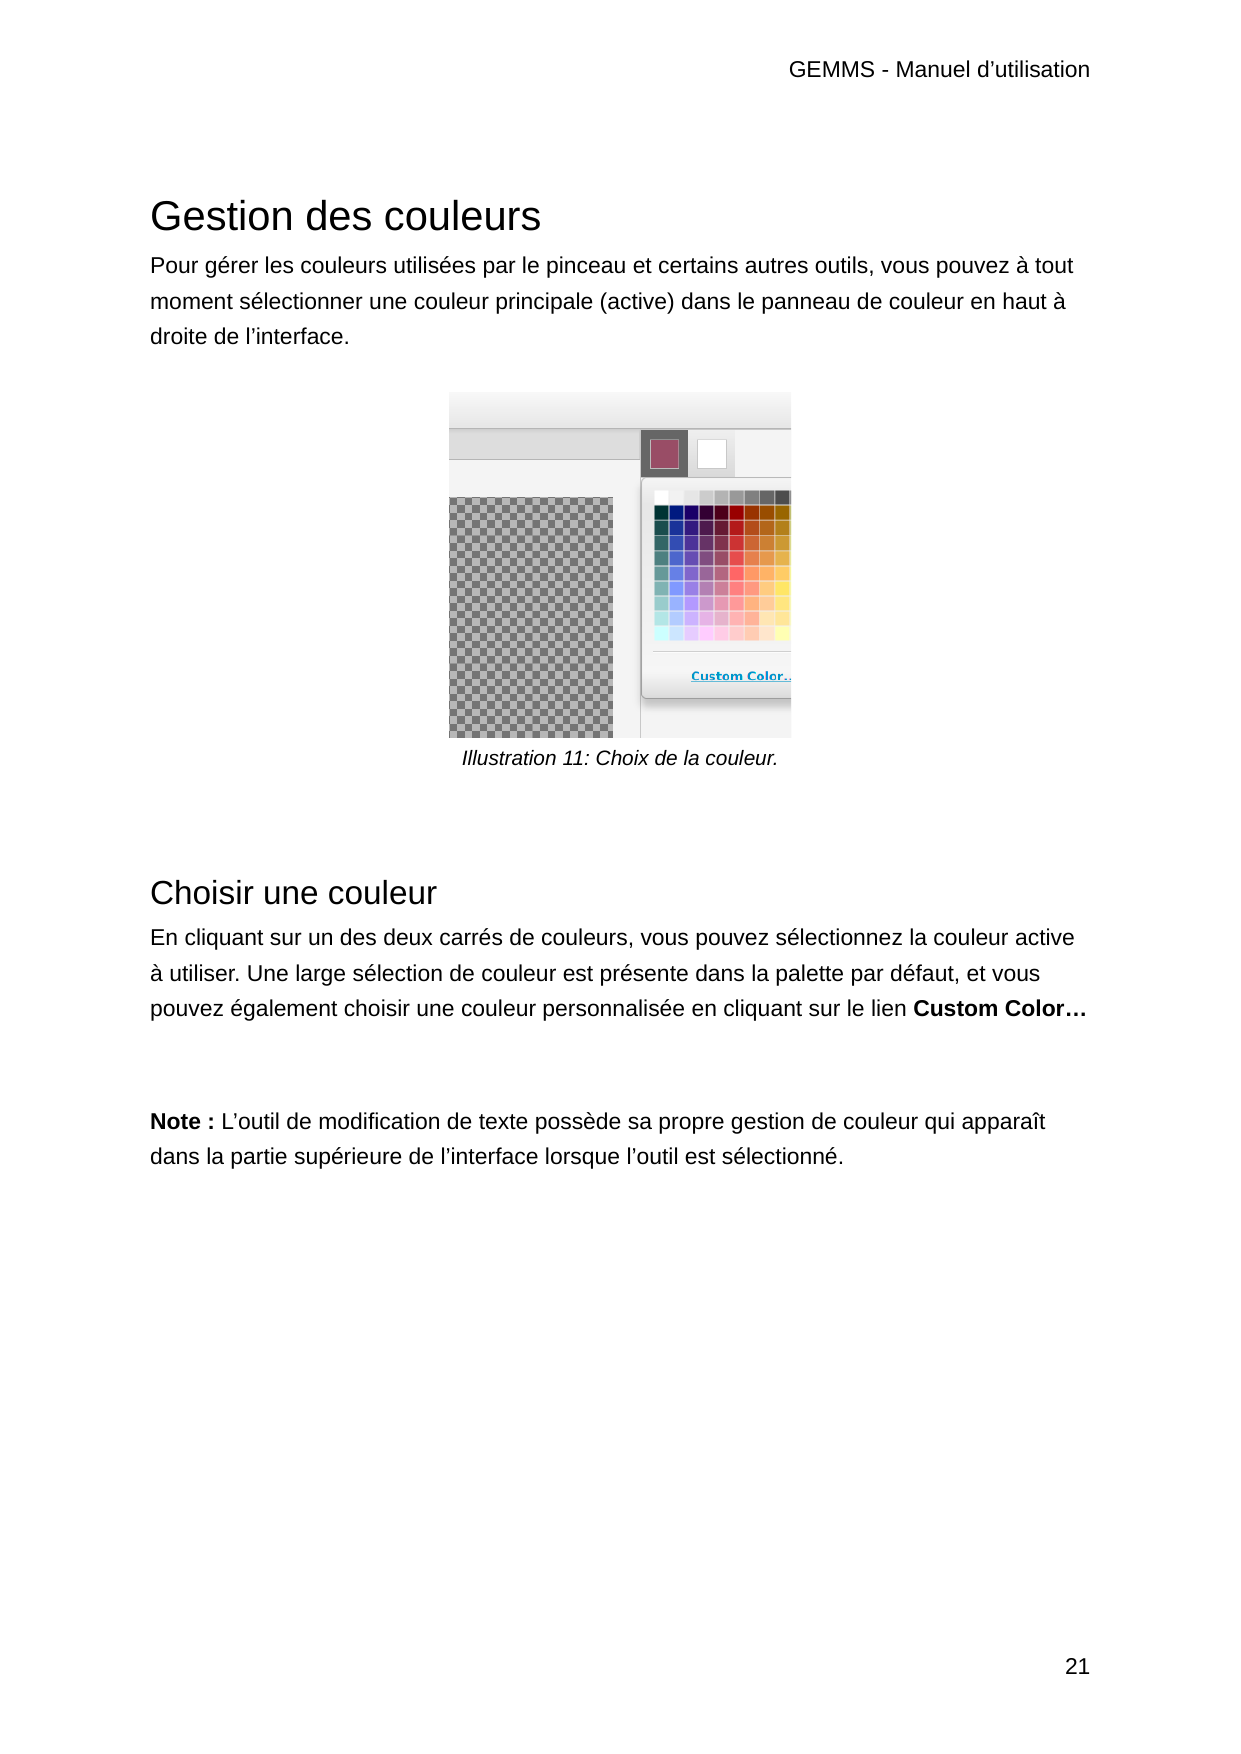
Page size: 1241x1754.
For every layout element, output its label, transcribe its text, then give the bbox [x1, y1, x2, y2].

text Illustration 11: Choix de la couleur. [449, 392, 791, 770]
text Note : L’outil de modification de texte possède sa propre gestion de couleur qui apparaît dans la partie supérieure de l’interface lorsque l’outil est sélectionné. [150, 1108, 1090, 1170]
subtitle Gestion des couleurs [150, 192, 1090, 239]
subtitle Choisir une couleur [150, 873, 1090, 912]
text En cliquant sur un des deux carrés de couleurs, vous pouvez sélectionnez la couleur active à utiliser. Une large sélection de couleur est présente dans la palette par défaut, et vous pouvez également choisir une couleur personnalisée en cliquant sur le lien Custom Color… [150, 924, 1090, 1021]
text Pour gérer les couleurs utilisées par le pinceau et certains autres outils, vous pouvez à tout moment sélectionner une couleur principale (active) dans le panneau de couleur en haut à droite de l’interface. [150, 252, 1090, 349]
